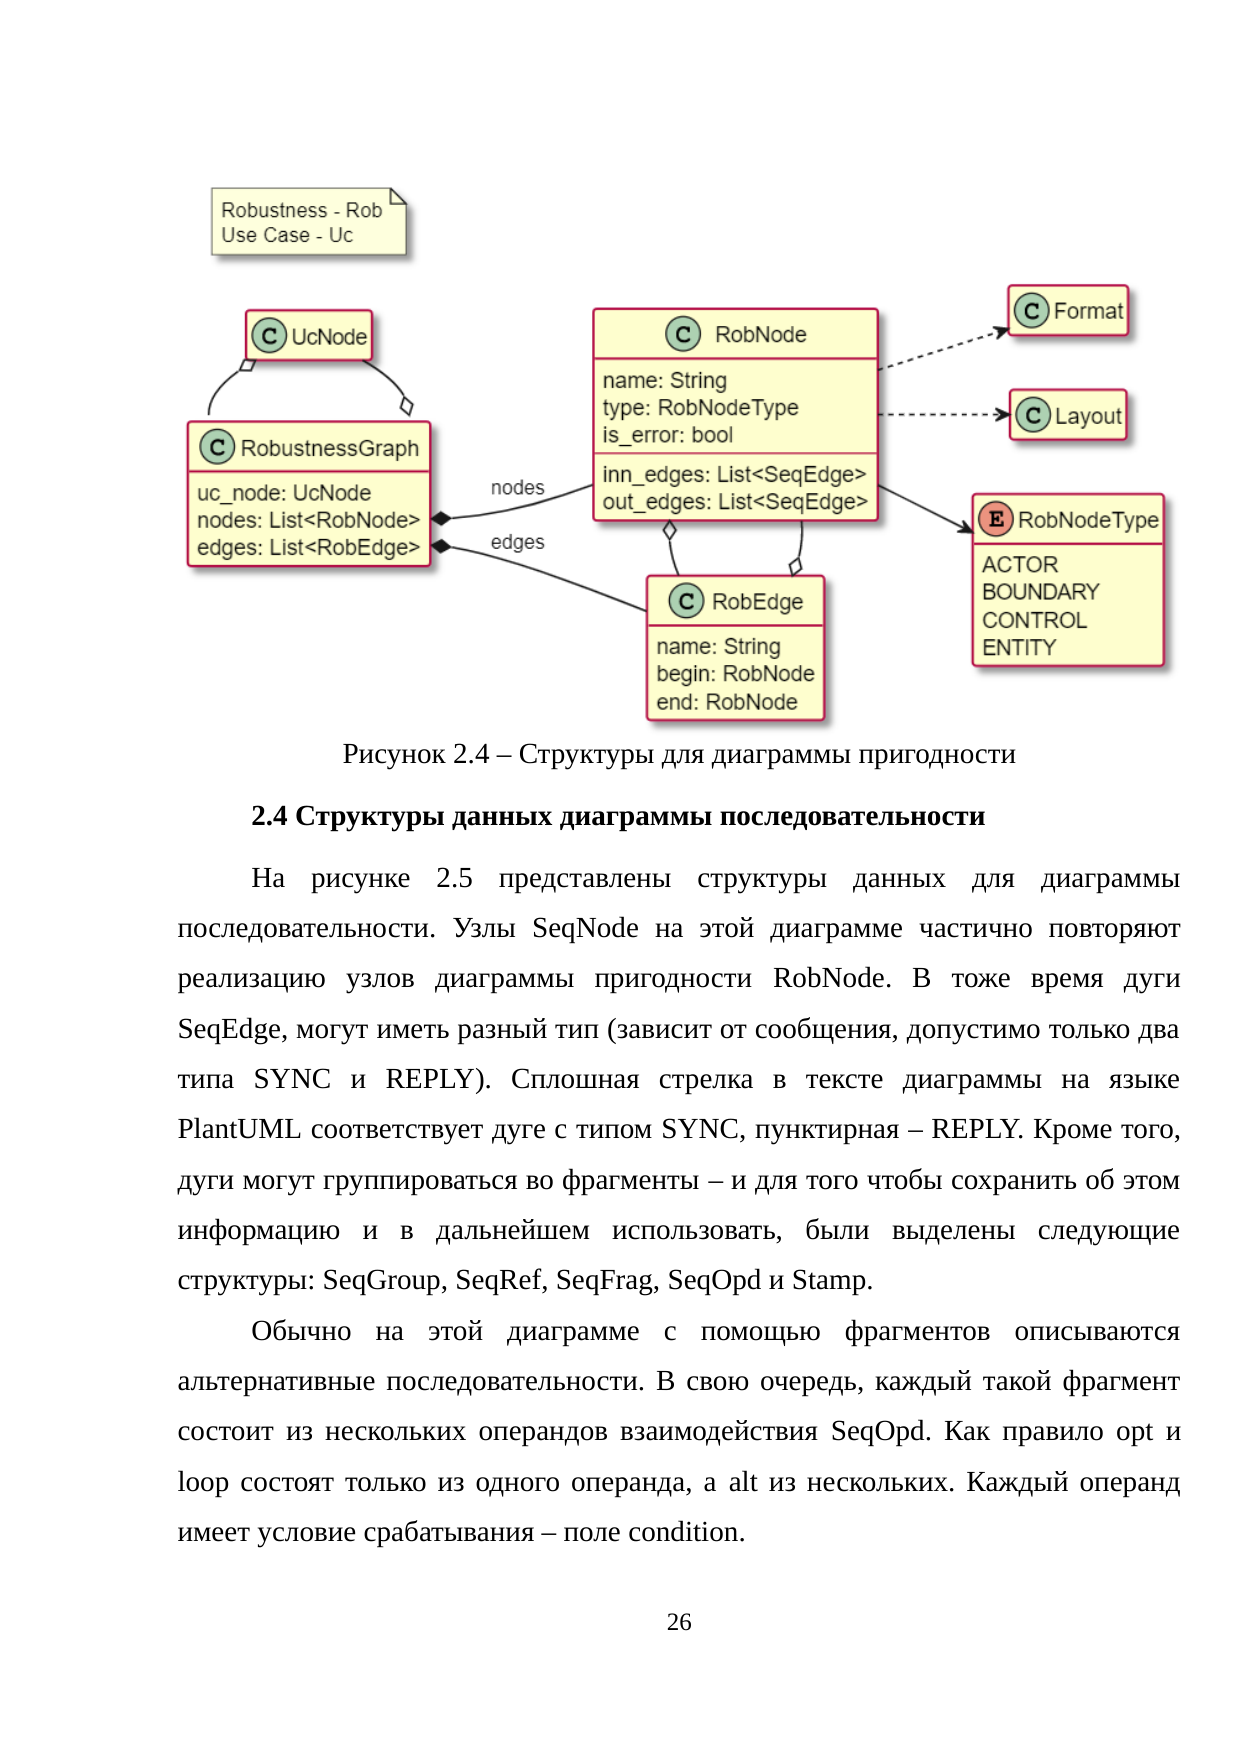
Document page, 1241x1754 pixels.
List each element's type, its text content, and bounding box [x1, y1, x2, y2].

text На рисунке 2.5 представлены структуры данных для диаграммы последовательности. Узлы SeqNode на этой диаграмме частично повторяют реализацию узлов диаграммы пригодности RobNode. В тоже время дуги SeqEdge, могут иметь разный тип (зависит от сообщения, допустимо только два типа SYNC и REPLY). Сплошная стрелка в тексте диаграммы на языке PlantUML соответствует дуге с типом SYNC, пунктирная – REPLY. Кроме того, дуги могут группироваться во фрагменты – и для того чтобы сохранить об этом информацию и в дальнейшем использовать, были выделены следующие структуры: SeqGroup, SeqRef, SeqFrag, SeqOpd и Stamp. [177, 860, 1181, 1296]
picture [177, 179, 1182, 737]
text Рисунок 2.4 – Структуры для диаграммы пригодности [177, 737, 1181, 770]
subtitle Структуры данных диаграммы последовательности [177, 798, 1181, 832]
text Обычно на этой диаграмме с помощью фрагментов описываются альтернативные последовательности. В свою очередь, каждый такой фрагмент состоит из нескольких операндов взаимодействия SeqOpd. Как правило opt и loop состоят только из одного операнда, а alt из нескольких. Каждый операнд имеет условие срабатывания – поле condition. [177, 1313, 1181, 1548]
